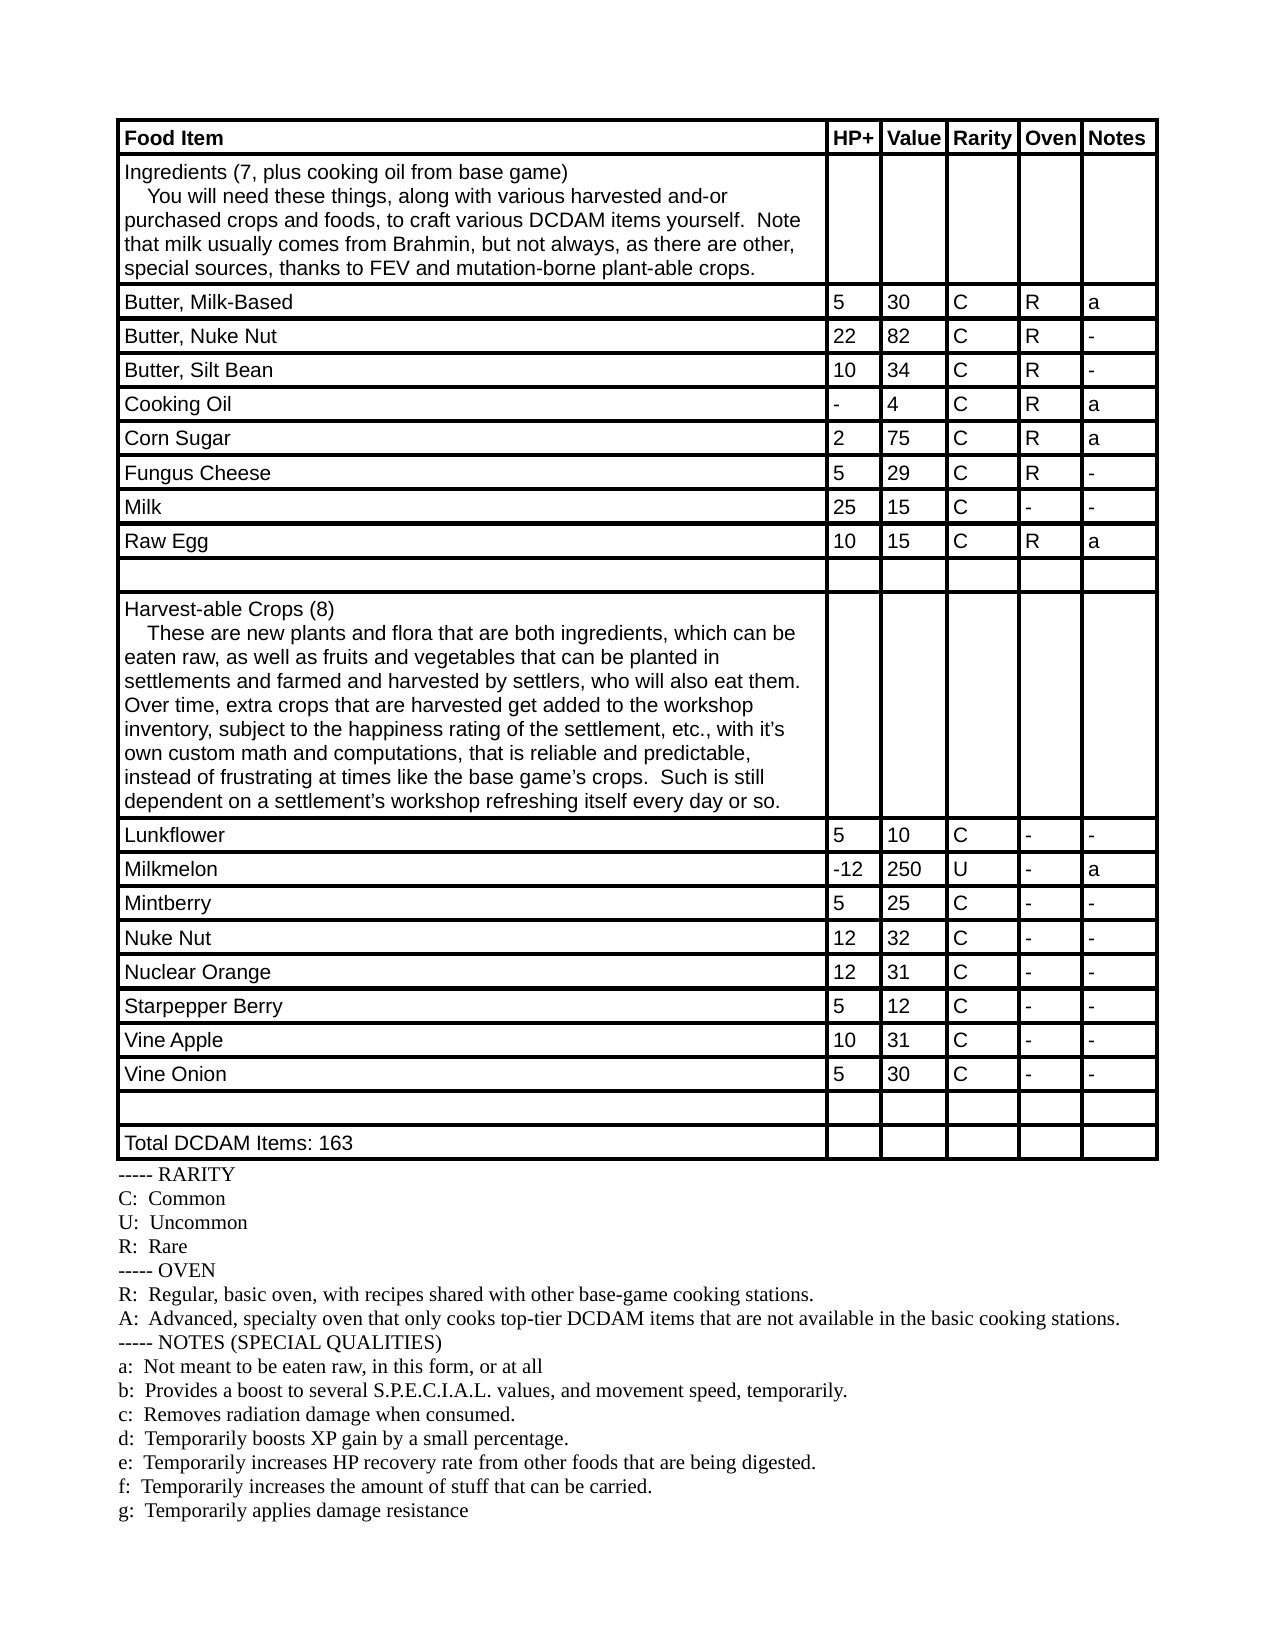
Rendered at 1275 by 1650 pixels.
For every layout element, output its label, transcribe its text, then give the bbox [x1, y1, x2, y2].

text A: Advanced, specialty oven that only cooks top-tier DCDAM items that are not available in the basic cooking stations. [118, 1306, 1157, 1330]
table_cell 22 [829, 321, 879, 351]
table_cell - [1021, 491, 1080, 521]
table_cell 75 [883, 423, 945, 453]
table_cell 5 [829, 888, 879, 918]
table_cell a [1084, 389, 1155, 419]
table_cell a [1084, 423, 1155, 453]
table_cell 10 [829, 1025, 879, 1055]
table_header Oven [1021, 122, 1080, 152]
table_cell [829, 1093, 879, 1123]
table_cell 250 [883, 854, 945, 884]
table_cell 25 [829, 491, 879, 521]
table_cell C [949, 888, 1017, 918]
table_cell - [1084, 922, 1155, 952]
table_cell a [1084, 286, 1155, 316]
text ----- OVEN [118, 1258, 1157, 1282]
table_cell R [1021, 355, 1080, 385]
table_cell 10 [829, 355, 879, 385]
table_cell 5 [829, 286, 879, 316]
text R: Regular, basic oven, with recipes shared with other base-game cooking stations. [118, 1282, 1157, 1306]
table_cell R [1021, 526, 1080, 556]
table_cell [949, 560, 1017, 590]
table_cell Vine Apple [120, 1025, 825, 1055]
table_cell - [1084, 355, 1155, 385]
table_cell - [1084, 820, 1155, 850]
table_cell - [1084, 1025, 1155, 1055]
table_cell [1021, 594, 1080, 816]
table_cell 34 [883, 355, 945, 385]
table_cell Starpepper Berry [120, 991, 825, 1021]
table_cell 15 [883, 526, 945, 556]
table_cell R [1021, 457, 1080, 487]
text C: Common [118, 1186, 1157, 1209]
table_cell [883, 1093, 945, 1123]
table_cell [1084, 1093, 1155, 1123]
table_cell [1021, 560, 1080, 590]
table_cell 2 [829, 423, 879, 453]
table_cell [1021, 1093, 1080, 1123]
table_cell C [949, 820, 1017, 850]
table_cell C [949, 389, 1017, 419]
table_cell C [949, 286, 1017, 316]
table_cell C [949, 355, 1017, 385]
table_cell 12 [883, 991, 945, 1021]
table_cell [829, 156, 879, 282]
table_cell - [1021, 922, 1080, 952]
table_cell [1084, 594, 1155, 816]
table_cell 15 [883, 491, 945, 521]
table_cell R [1021, 389, 1080, 419]
text f: Temporarily increases the amount of stuff that can be carried. [118, 1474, 1157, 1498]
text b: Provides a boost to several S.P.E.C.I.A.L. values, and movement speed, temporarily. [118, 1378, 1157, 1402]
table_cell [120, 560, 825, 590]
table_cell Milk [120, 491, 825, 521]
table_cell 10 [829, 526, 879, 556]
table_cell -12 [829, 854, 879, 884]
table_cell Milkmelon [120, 854, 825, 884]
text U: Uncommon [118, 1209, 1157, 1234]
table_cell 4 [883, 389, 945, 419]
table_cell C [949, 457, 1017, 487]
table_cell - [1021, 854, 1080, 884]
table_cell C [949, 956, 1017, 986]
table_cell - [1084, 888, 1155, 918]
table_cell - [1084, 991, 1155, 1021]
table_cell R [1021, 321, 1080, 351]
text d: Temporarily boosts XP gain by a small percentage. [118, 1426, 1157, 1450]
table_cell - [1021, 1059, 1080, 1089]
table_header Rarity [949, 122, 1017, 152]
table_cell R [1021, 286, 1080, 316]
table_cell Lunkflower [120, 820, 825, 850]
table_cell Ingredients (7, plus cooking oil from base game) You will need these things, along with various harvested and-or purchased crops and foods, to craft various DCDAM items yourself. Note that milk usually comes from Brahmin, but not always, as there are other, special sources, thanks to FEV and mutation-borne plant-able crops. [120, 156, 825, 282]
text ----- NOTES (SPECIAL QUALITIES) [118, 1330, 1157, 1354]
table_cell - [1084, 321, 1155, 351]
table_cell 29 [883, 457, 945, 487]
table_cell 25 [883, 888, 945, 918]
table_cell [949, 156, 1017, 282]
table_cell 82 [883, 321, 945, 351]
table_cell C [949, 321, 1017, 351]
table_cell - [1084, 1059, 1155, 1089]
table_cell 31 [883, 1025, 945, 1055]
table_cell 5 [829, 991, 879, 1021]
table_cell U [949, 854, 1017, 884]
table_cell [883, 560, 945, 590]
table_cell [1084, 156, 1155, 282]
table_cell - [1021, 991, 1080, 1021]
text R: Rare [118, 1234, 1157, 1258]
table_cell Raw Egg [120, 526, 825, 556]
table_header Value [883, 122, 945, 152]
text c: Removes radiation damage when consumed. [118, 1402, 1157, 1426]
table_cell [883, 156, 945, 282]
table_cell [1084, 560, 1155, 590]
table_cell 10 [883, 820, 945, 850]
table_cell Butter, Nuke Nut [120, 321, 825, 351]
table_cell [829, 1127, 879, 1157]
table_cell C [949, 526, 1017, 556]
table_cell - [1084, 491, 1155, 521]
table_cell Nuclear Orange [120, 956, 825, 986]
table_cell - [1084, 457, 1155, 487]
table_cell 5 [829, 820, 879, 850]
text a: Not meant to be eaten raw, in this form, or at all [118, 1354, 1157, 1378]
table_cell Vine Onion [120, 1059, 825, 1089]
table_cell 30 [883, 1059, 945, 1089]
table_cell R [1021, 423, 1080, 453]
table_cell [949, 1093, 1017, 1123]
text g: Temporarily applies damage resistance [118, 1498, 1157, 1522]
table_cell [1021, 156, 1080, 282]
table_cell Butter, Milk-Based [120, 286, 825, 316]
table_cell C [949, 491, 1017, 521]
table_cell [120, 1093, 825, 1123]
table_cell C [949, 423, 1017, 453]
table_cell - [1021, 888, 1080, 918]
table_cell Corn Sugar [120, 423, 825, 453]
table_cell - [1021, 956, 1080, 986]
table_cell a [1084, 526, 1155, 556]
table_cell [1084, 1127, 1155, 1157]
table_cell Butter, Silt Bean [120, 355, 825, 385]
table_cell 32 [883, 922, 945, 952]
table_cell - [1021, 820, 1080, 850]
table_header HP+ [829, 122, 879, 152]
table_cell 12 [829, 922, 879, 952]
table_cell Mintberry [120, 888, 825, 918]
table_cell C [949, 922, 1017, 952]
table_cell [949, 1127, 1017, 1157]
table_cell - [1084, 956, 1155, 986]
table_cell [883, 1127, 945, 1157]
table_cell Nuke Nut [120, 922, 825, 952]
table_cell - [829, 389, 879, 419]
table_cell [1021, 1127, 1080, 1157]
table_cell 5 [829, 1059, 879, 1089]
table_cell C [949, 991, 1017, 1021]
table_cell 31 [883, 956, 945, 986]
table_cell [829, 594, 879, 816]
table_cell 30 [883, 286, 945, 316]
table_cell [829, 560, 879, 590]
table_cell [883, 594, 945, 816]
table_cell Harvest-able Crops (8) These are new plants and flora that are both ingredients, which can be eaten raw, as well as fruits and vegetables that can be planted in settlements and farmed and harvested by settlers, who will also eat them. Over time, extra crops that are harvested get added to the workshop inventory, subject to the happiness rating of the settlement, etc., with it’s own custom math and computations, that is reliable and predictable, instead of frustrating at times like the base game’s crops. Such is still dependent on a settlement’s workshop refreshing itself every day or so. [120, 594, 825, 816]
table_cell Total DCDAM Items: 163 [120, 1127, 825, 1157]
table_header Food Item [120, 122, 825, 152]
table_cell [949, 594, 1017, 816]
table_cell - [1021, 1025, 1080, 1055]
table_cell C [949, 1059, 1017, 1089]
text e: Temporarily increases HP recovery rate from other foods that are being digested. [118, 1450, 1157, 1474]
table_cell 5 [829, 457, 879, 487]
text ----- RARITY [118, 1161, 1157, 1186]
table_cell Cooking Oil [120, 389, 825, 419]
table_header Notes [1084, 122, 1155, 152]
table_cell Fungus Cheese [120, 457, 825, 487]
table_cell a [1084, 854, 1155, 884]
table_cell C [949, 1025, 1017, 1055]
table_cell 12 [829, 956, 879, 986]
